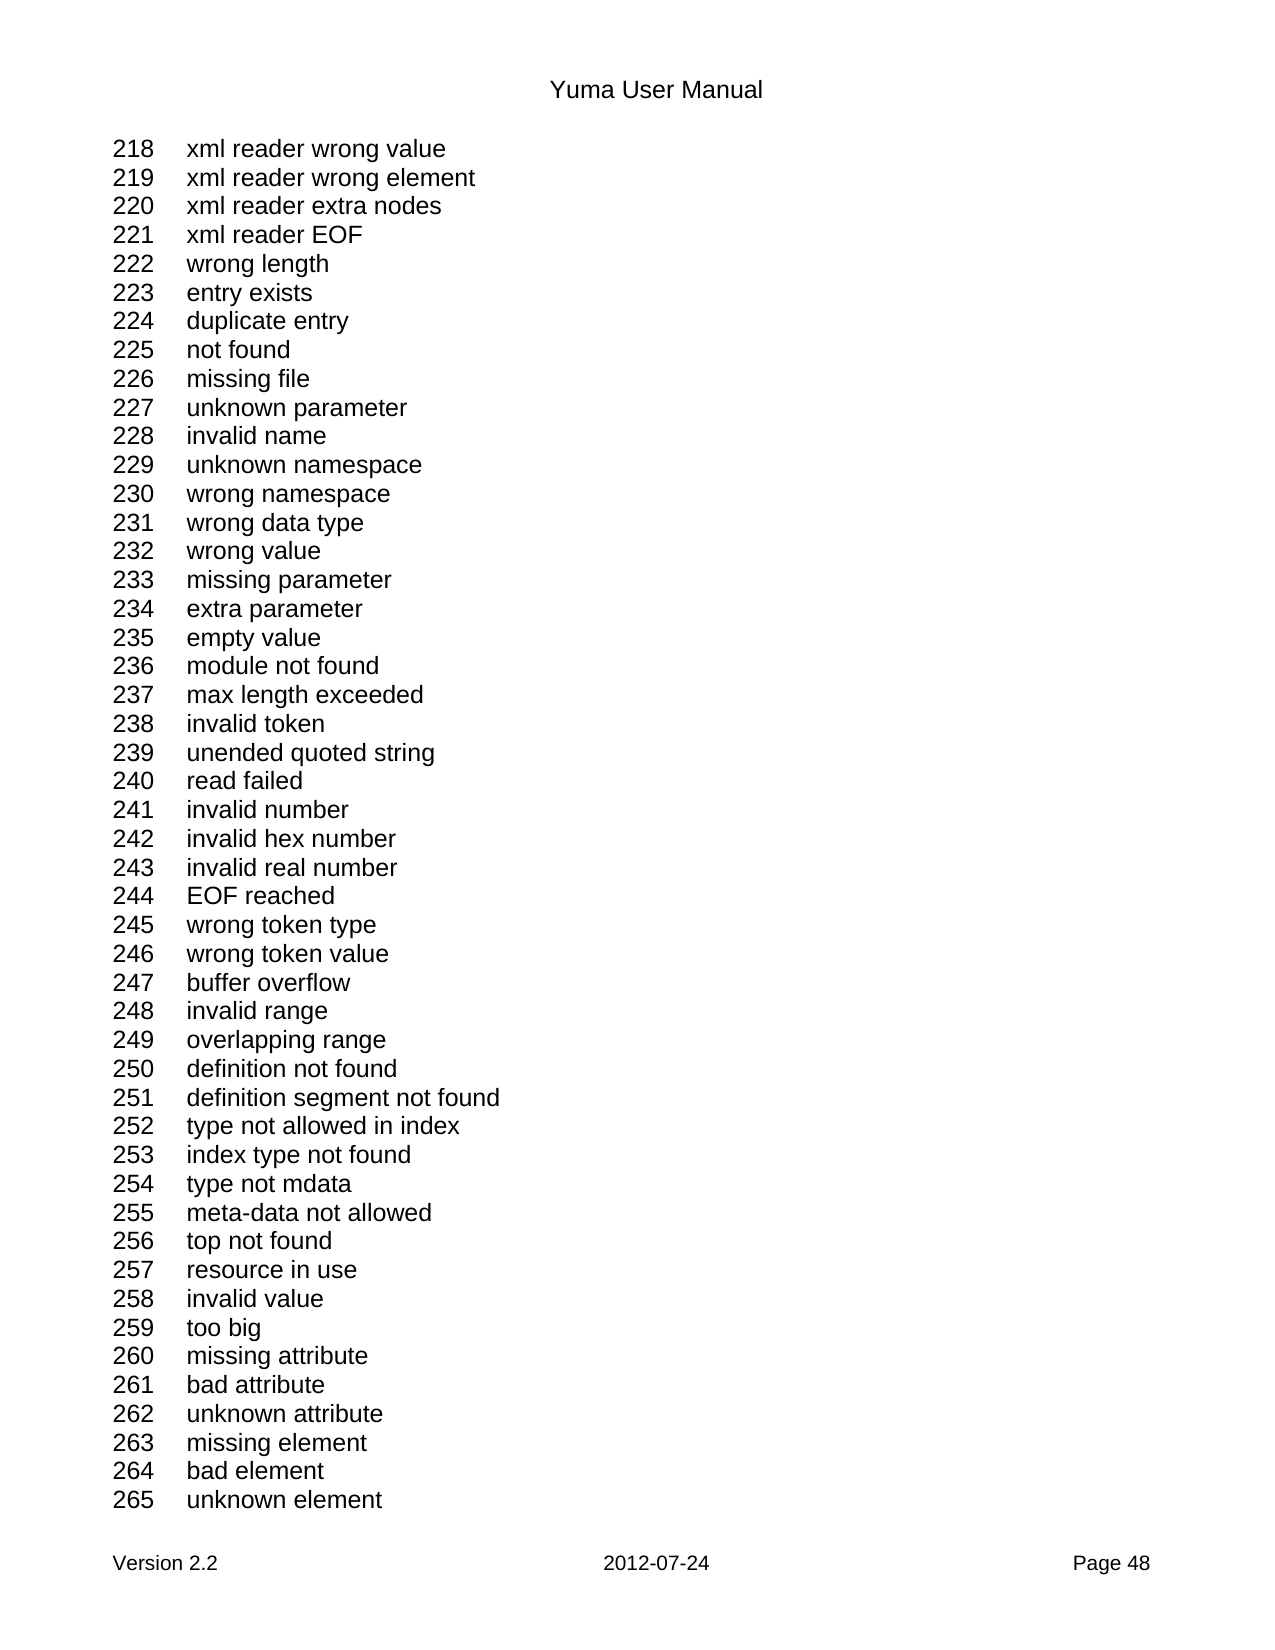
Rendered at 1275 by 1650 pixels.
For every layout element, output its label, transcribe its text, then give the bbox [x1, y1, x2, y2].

text 246 wrong token value [112, 939, 1200, 967]
text 227 unknown parameter [112, 392, 1200, 421]
text 261 bad attribute [112, 1370, 1200, 1399]
text 220 xml reader extra nodes [112, 191, 1200, 220]
text 260 missing attribute [112, 1341, 1200, 1370]
text 252 type not allowed in index [112, 1111, 1200, 1140]
text 222 wrong length [112, 249, 1200, 277]
text 253 index type not found [112, 1140, 1200, 1169]
text 254 type not mdata [112, 1169, 1200, 1197]
text 245 wrong token type [112, 910, 1200, 939]
text 224 duplicate entry [112, 306, 1200, 335]
text 251 definition segment not found [112, 1082, 1200, 1111]
text 237 max length exceeded [112, 680, 1200, 709]
text 231 wrong data type [112, 507, 1200, 536]
text 264 bad element [112, 1456, 1200, 1485]
text 262 unknown attribute [112, 1399, 1200, 1427]
text 248 invalid range [112, 996, 1200, 1025]
text 259 too big [112, 1312, 1200, 1341]
text 255 meta-data not allowed [112, 1197, 1200, 1226]
text 230 wrong namespace [112, 479, 1200, 507]
text 240 read failed [112, 766, 1200, 795]
text 229 unknown namespace [112, 450, 1200, 479]
text 249 overlapping range [112, 1025, 1200, 1054]
text 236 module not found [112, 651, 1200, 680]
text 243 invalid real number [112, 852, 1200, 881]
text 228 invalid name [112, 421, 1200, 450]
text 244 EOF reached [112, 881, 1200, 910]
text 218 xml reader wrong value [112, 134, 1200, 162]
text 223 entry exists [112, 277, 1200, 306]
text 221 xml reader EOF [112, 220, 1200, 249]
text 257 resource in use [112, 1255, 1200, 1284]
text 233 missing parameter [112, 565, 1200, 594]
text 256 top not found [112, 1226, 1200, 1255]
text 238 invalid token [112, 709, 1200, 737]
text 263 missing element [112, 1427, 1200, 1456]
text 226 missing file [112, 364, 1200, 392]
text 225 not found [112, 335, 1200, 364]
text 235 empty value [112, 622, 1200, 651]
text 234 extra parameter [112, 594, 1200, 622]
text 247 buffer overflow [112, 967, 1200, 996]
text 265 unknown element [112, 1485, 1200, 1514]
text 232 wrong value [112, 536, 1200, 565]
text 258 invalid value [112, 1284, 1200, 1312]
text 241 invalid number [112, 795, 1200, 824]
text 219 xml reader wrong element [112, 162, 1200, 191]
text 250 definition not found [112, 1054, 1200, 1082]
text 239 unended quoted string [112, 737, 1200, 766]
text 242 invalid hex number [112, 824, 1200, 852]
